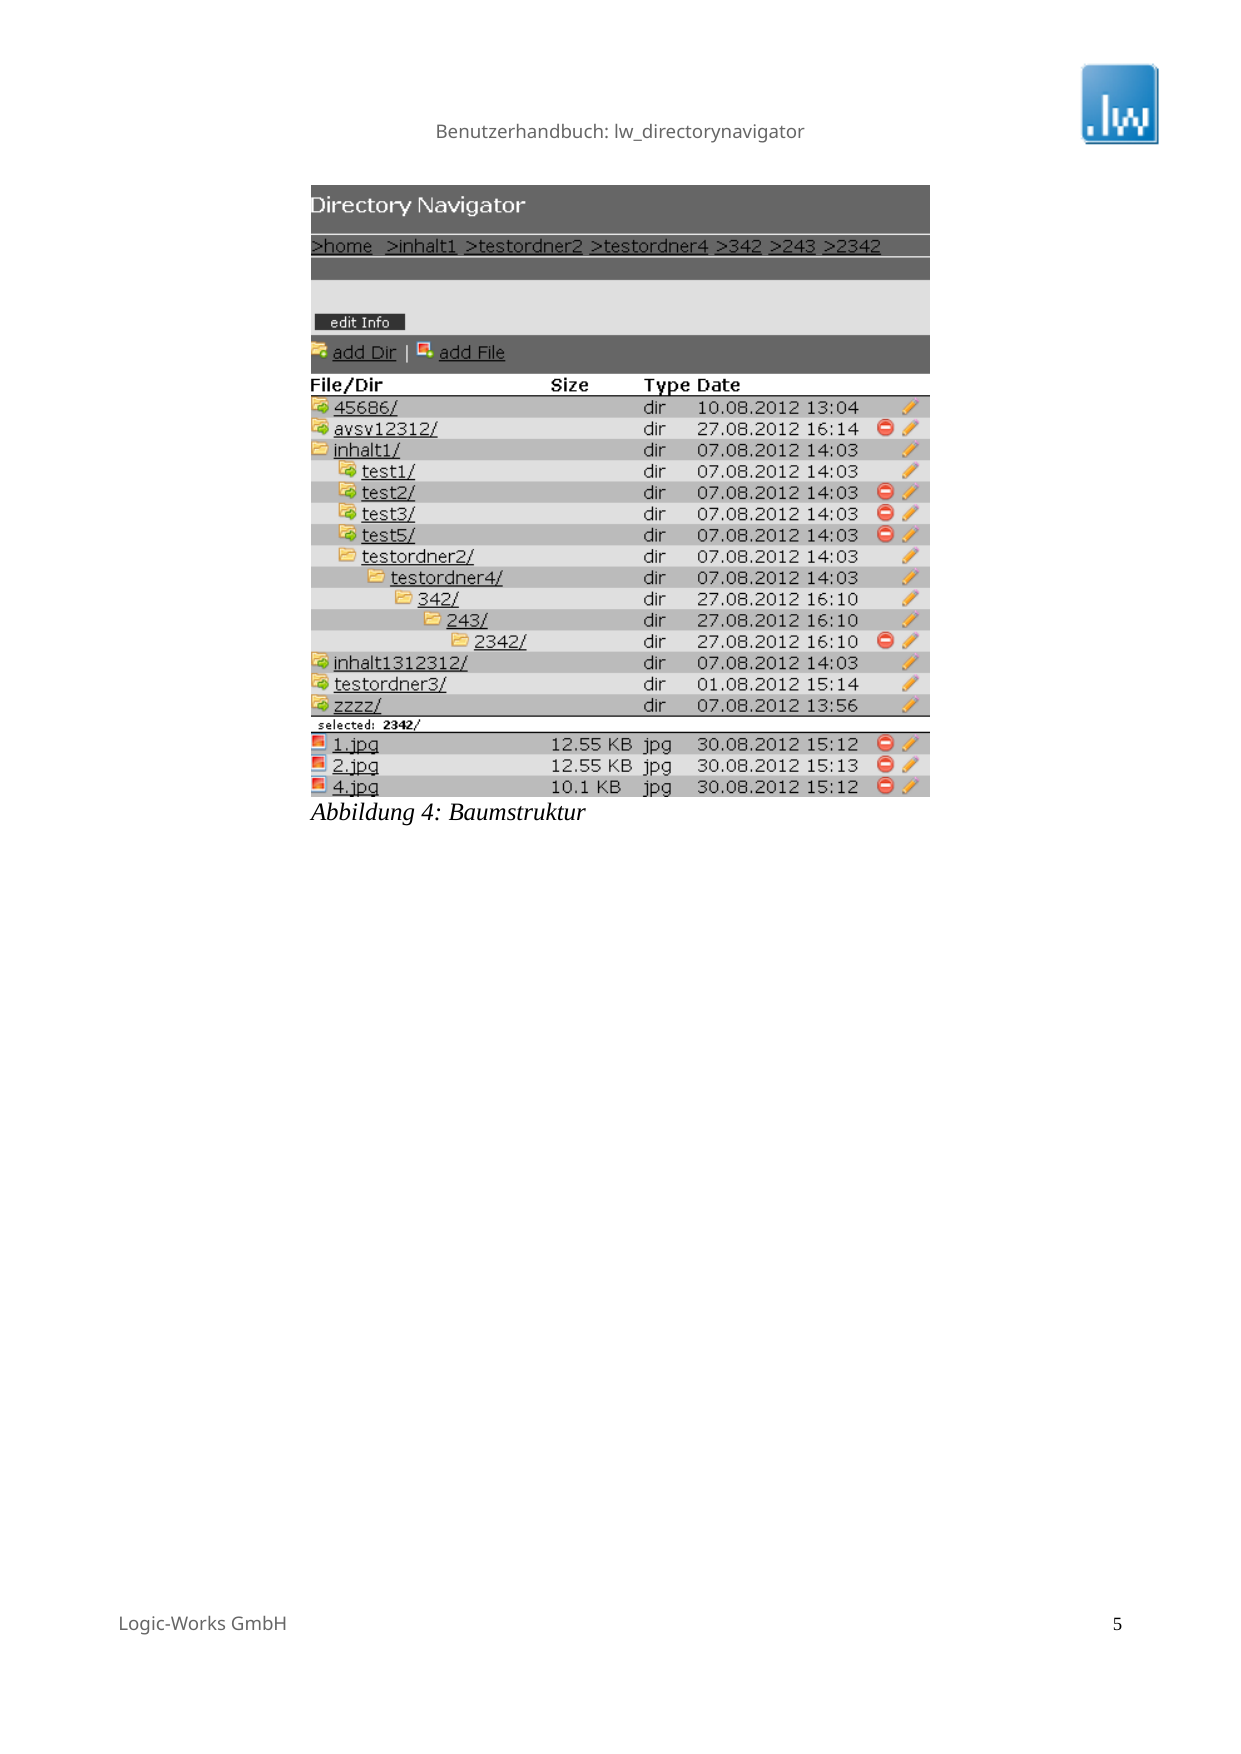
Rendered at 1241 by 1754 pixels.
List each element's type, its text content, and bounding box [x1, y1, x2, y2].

text Abbildung 4: Baumstruktur [311, 797, 929, 826]
picture [311, 185, 930, 797]
